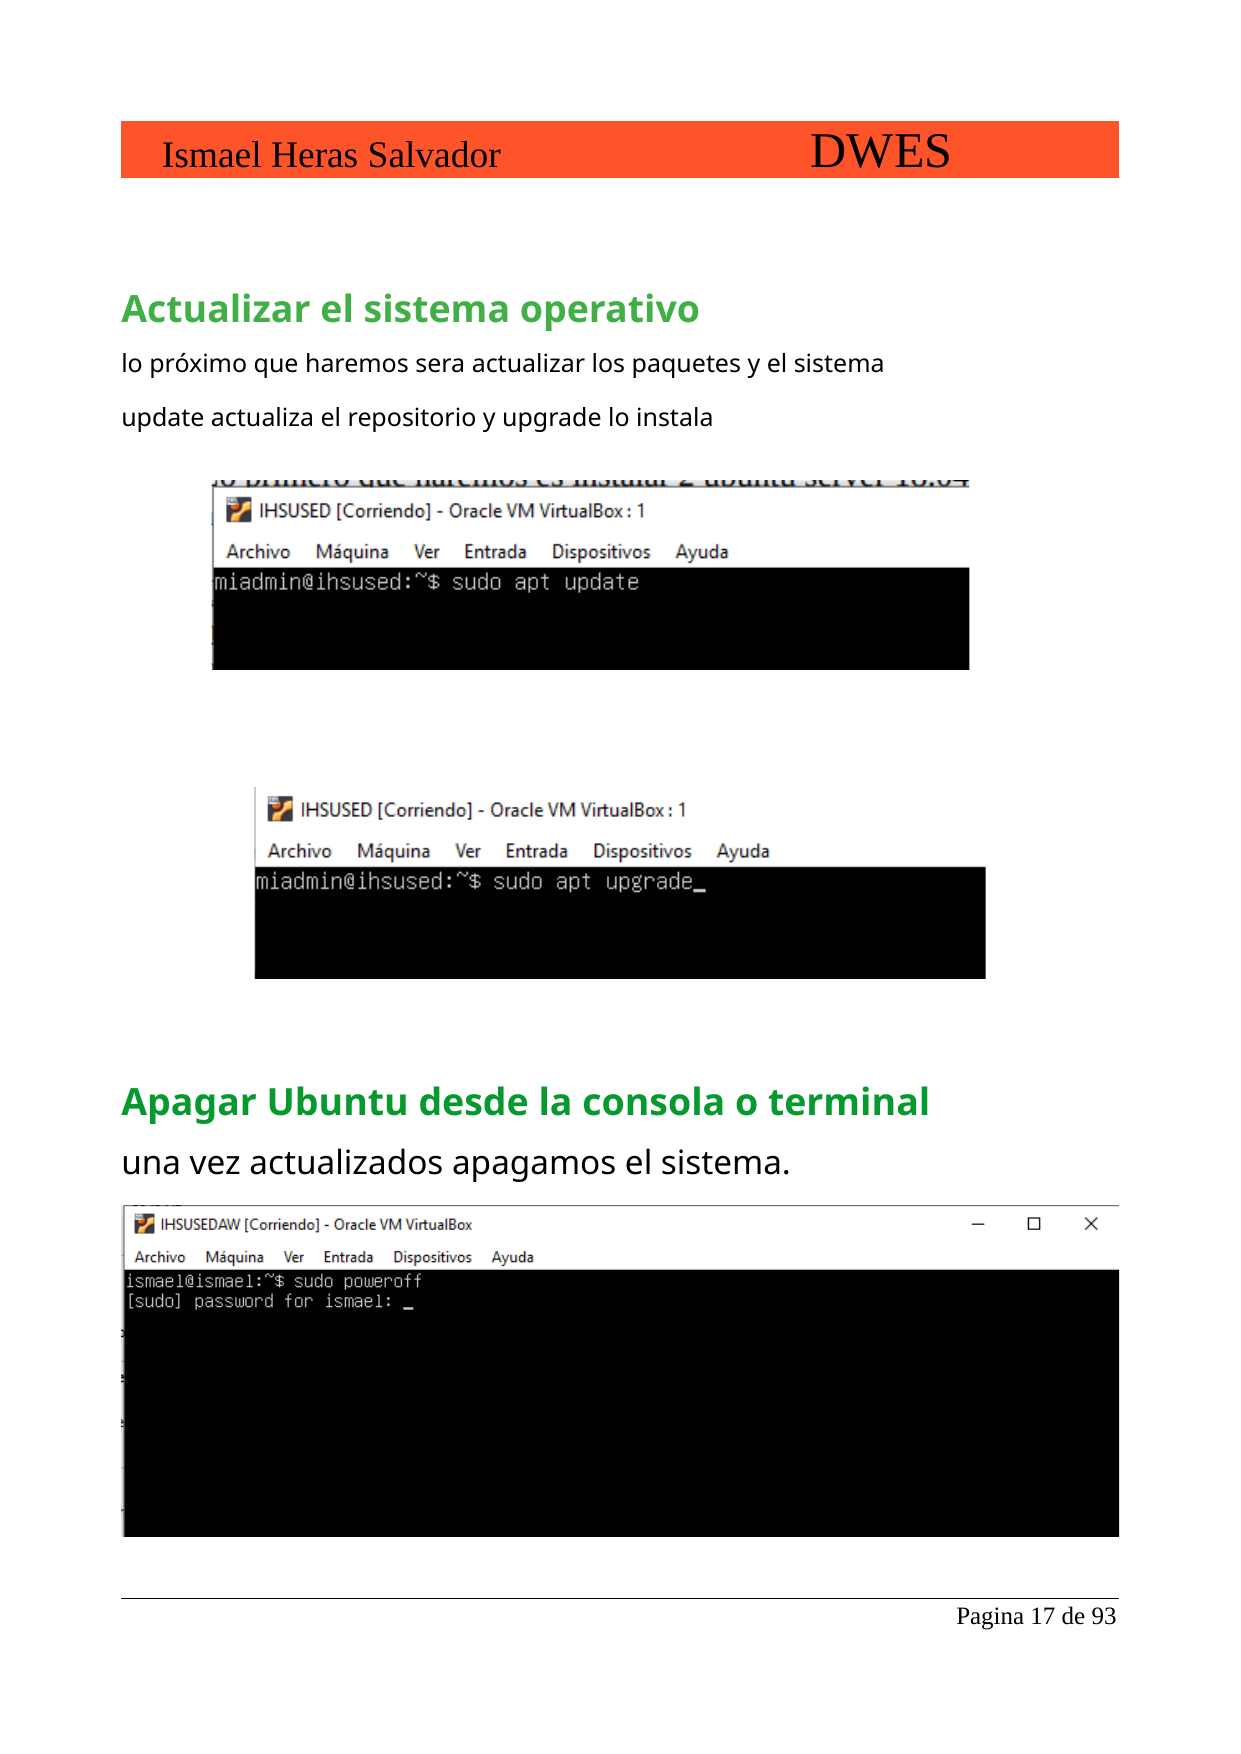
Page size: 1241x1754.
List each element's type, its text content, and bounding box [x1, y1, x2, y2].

subtitle Actualizar el sistema operativo [121, 283, 1119, 334]
subtitle Apagar Ubuntu desde la consola o terminal [121, 1075, 1119, 1126]
text una vez actualizados apagamos el sistema. [121, 1139, 1119, 1184]
text update actualiza el repositorio y upgrade lo instala [121, 400, 1119, 434]
picture [211, 480, 970, 670]
picture [121, 1205, 1120, 1537]
picture [254, 787, 986, 979]
text lo próximo que haremos sera actualizar los paquetes y el sistema [121, 346, 1119, 380]
